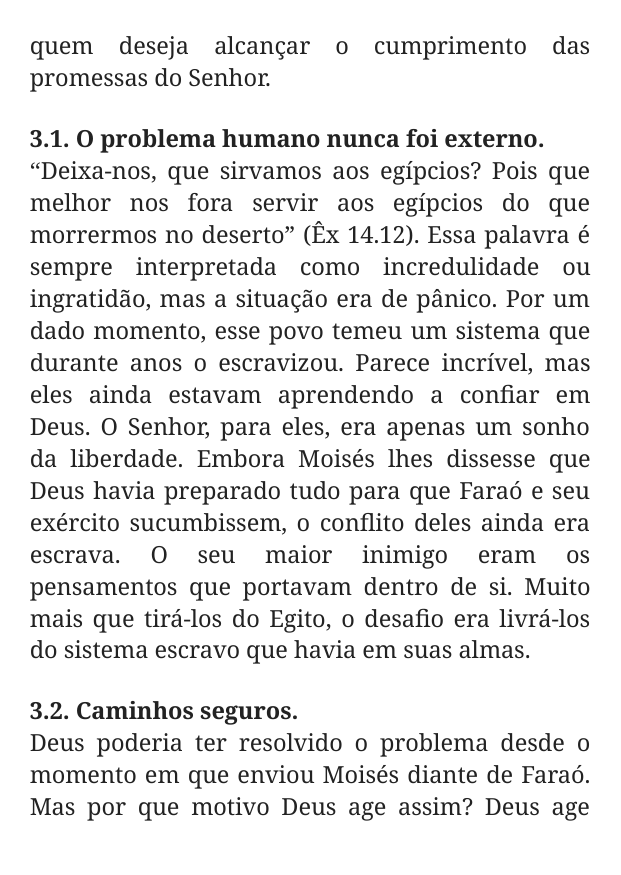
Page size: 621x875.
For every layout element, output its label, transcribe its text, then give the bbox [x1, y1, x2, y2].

text Deus poderia ter resolvido o problema desde o momento em que enviou Moisés diante de Faraó. Mas por que motivo Deus age assim? Deus age [29, 727, 591, 822]
text quem deseja alcançar o cumprimento das promessas do Senhor. [29, 29, 591, 93]
text 3.1. O problema humano nunca foi externo. [29, 122, 591, 154]
text “Deixa-nos, que sirvamos aos egípcios? Pois que melhor nos fora servir aos egípcios do que morrermos no deserto” (Êx 14.12). Essa palavra é sempre interpretada como incredulidade ou ingratidão, mas a situação era de pânico. Por um dado momento, esse povo temeu um sistema que durante anos o escravizou. Parece incrível, mas eles ainda estavam aprendendo a confiar em Deus. O Senhor, para eles, era apenas um sonho da liberdade. Embora Moisés lhes dissesse que Deus havia preparado tudo para que Faraó e seu exército sucumbissem, o conflito deles ainda era escrava. O seu maior inimigo eram os pensamentos que portavam dentro de si. Muito mais que tirá-los do Egito, o desafio era livrá-los do sistema escravo que havia em suas almas. [29, 154, 591, 666]
text 3.2. Caminhos seguros. [29, 694, 591, 727]
